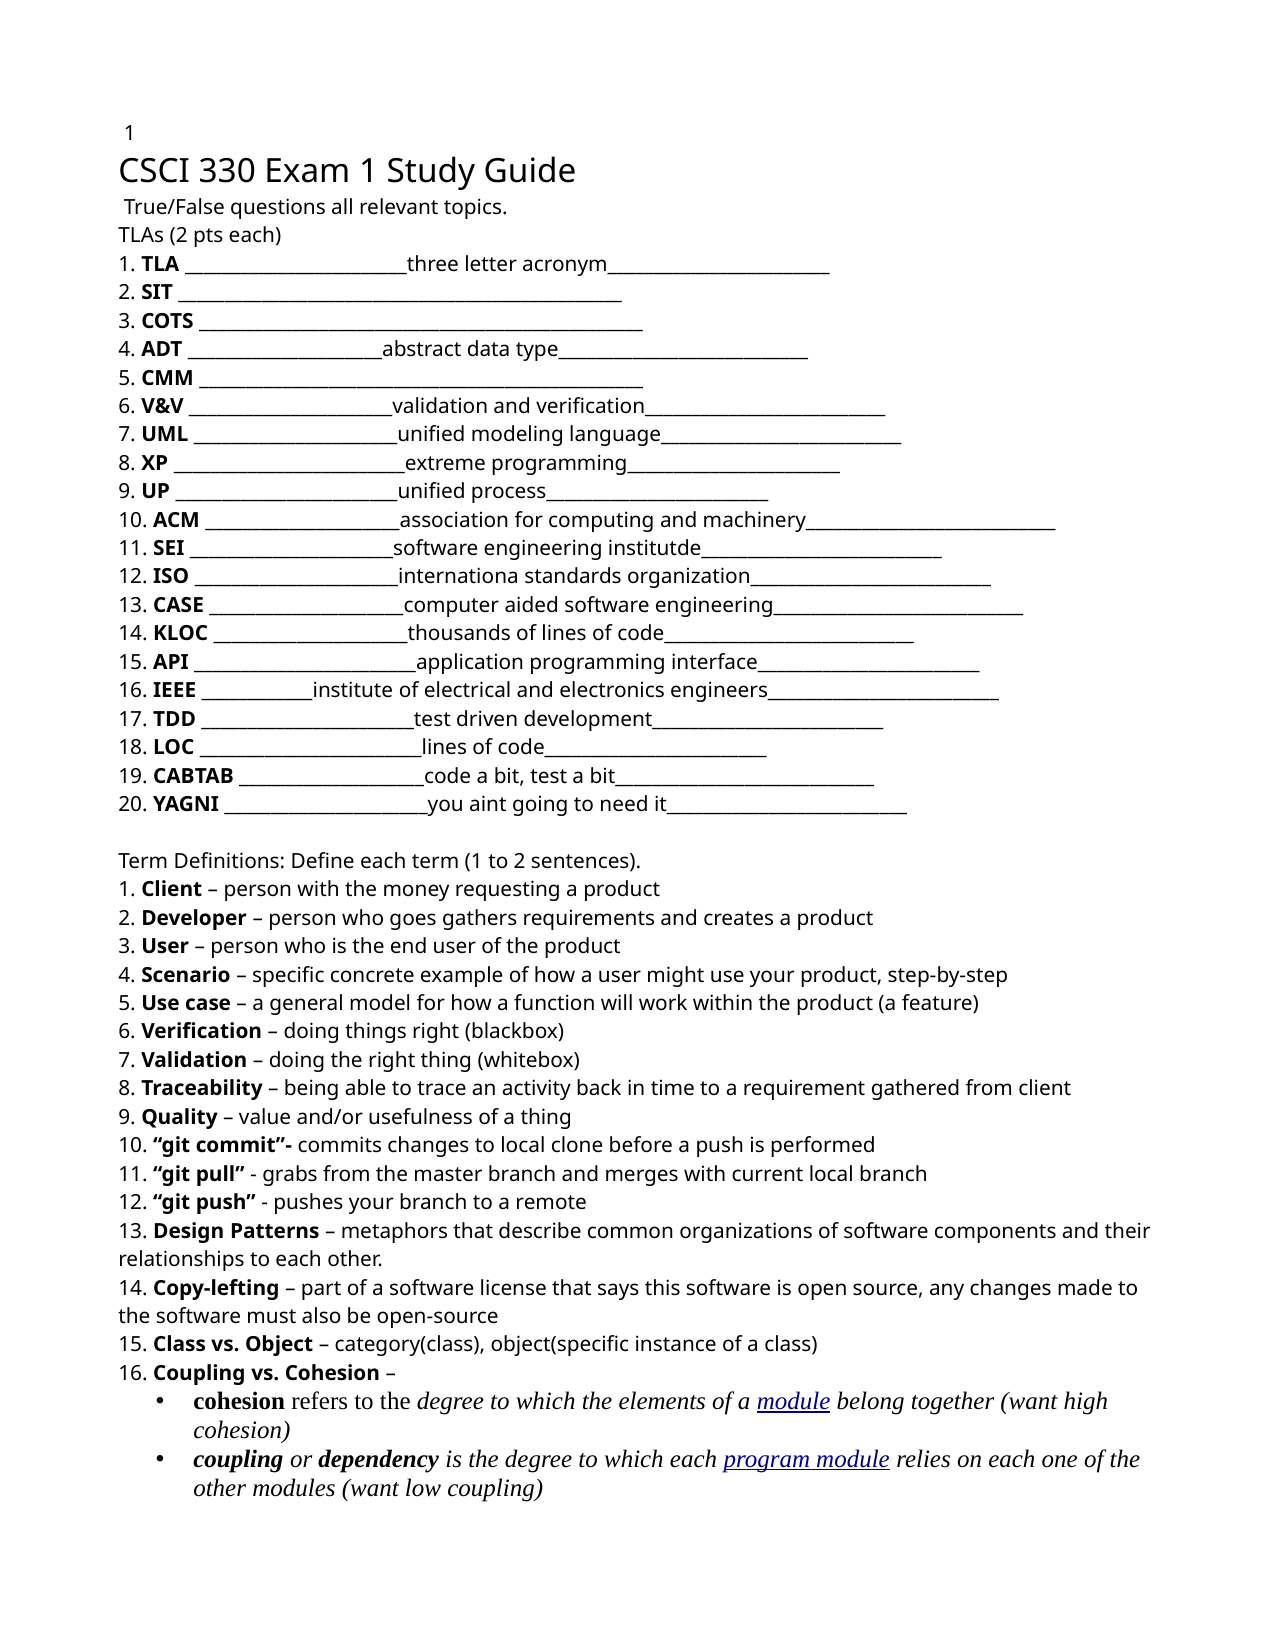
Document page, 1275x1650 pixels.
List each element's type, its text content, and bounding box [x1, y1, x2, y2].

text 4. Scenario – specific concrete example of how a user might use your product, step-by-step [118, 960, 1157, 988]
text 10. “git commit”- commits changes to local clone before a push is performed [118, 1130, 1157, 1159]
text 12. “git push” - pushes your branch to a remote [118, 1187, 1157, 1216]
text 8. XP _________________________extreme programming_______________________ [118, 448, 1157, 476]
text 11. “git pull” - grabs from the master branch and merges with current local branch [118, 1159, 1157, 1187]
text 7. UML ______________________unified modeling language__________________________ [118, 419, 1157, 448]
text 3. User – person who is the end user of the product [118, 931, 1157, 960]
text 9. UP ________________________unified process________________________ [118, 476, 1157, 505]
text 16. Coupling vs. Cohesion – [118, 1358, 1157, 1386]
text Term Definitions: Define each term (1 to 2 sentences). [118, 846, 1157, 874]
text 5. Use case – a general model for how a function will work within the product (a feature) [118, 988, 1157, 1017]
text 13. Design Patterns – metaphors that describe common organizations of software components and their relationships to each other. [118, 1216, 1157, 1273]
text 11. SEI ______________________software engineering institutde__________________________ [118, 533, 1157, 562]
text 14. KLOC _____________________thousands of lines of code___________________________ [118, 618, 1157, 647]
text 3. COTS ________________________________________________ [118, 306, 1157, 334]
text 12. ISO ______________________internationa standards organization__________________________ [118, 562, 1157, 590]
text 6. Verification – doing things right (blackbox) [118, 1017, 1157, 1045]
text 17. TDD _______________________test driven development_________________________ [118, 704, 1157, 732]
text 2. SIT ________________________________________________ [118, 277, 1157, 306]
text 4. ADT _____________________abstract data type___________________________ [118, 334, 1157, 363]
text 1. TLA ________________________three letter acronym________________________ [118, 249, 1157, 277]
text 13. CASE _____________________computer aided software engineering___________________________ [118, 590, 1157, 618]
text 7. Validation – doing the right thing (whitebox) [118, 1045, 1157, 1073]
text 20. YAGNI ______________________you aint going to need it__________________________ [118, 789, 1157, 818]
text True/False questions all relevant topics. [118, 192, 1157, 220]
text 2. Developer – person who goes gathers requirements and creates a product [118, 903, 1157, 931]
text 5. CMM ________________________________________________ [118, 363, 1157, 391]
text 9. Quality – value and/or usefulness of a thing [118, 1102, 1157, 1130]
list coupling or dependency is the degree to which each program module relies on each one of the other modules (want low coupling) [156, 1444, 1157, 1501]
text 1 [118, 118, 1157, 147]
text 15. API ________________________application programming interface________________________ [118, 647, 1157, 675]
text 15. Class vs. Object – category(class), object(specific instance of a class) [118, 1329, 1157, 1358]
text 6. V&V ______________________validation and verification__________________________ [118, 391, 1157, 419]
text 8. Traceability – being able to trace an activity back in time to a requirement gathered from client [118, 1073, 1157, 1102]
text CSCI 330 Exam 1 Study Guide [118, 147, 1157, 192]
text 18. LOC ________________________lines of code________________________ [118, 732, 1157, 761]
text 14. Copy-lefting – part of a software license that says this software is open source, any changes made to the software must also be open-source [118, 1273, 1157, 1329]
list cohesion refers to the degree to which the elements of a module belong together (want high cohesion) [156, 1386, 1157, 1444]
text 19. CABTAB ____________________code a bit, test a bit____________________________ [118, 761, 1157, 789]
text 10. ACM _____________________association for computing and machinery___________________________ [118, 505, 1157, 533]
text 1. Client – person with the money requesting a product [118, 874, 1157, 903]
text TLAs (2 pts each) [118, 220, 1157, 249]
text 16. IEEE ____________institute of electrical and electronics engineers_________________________ [118, 675, 1157, 704]
